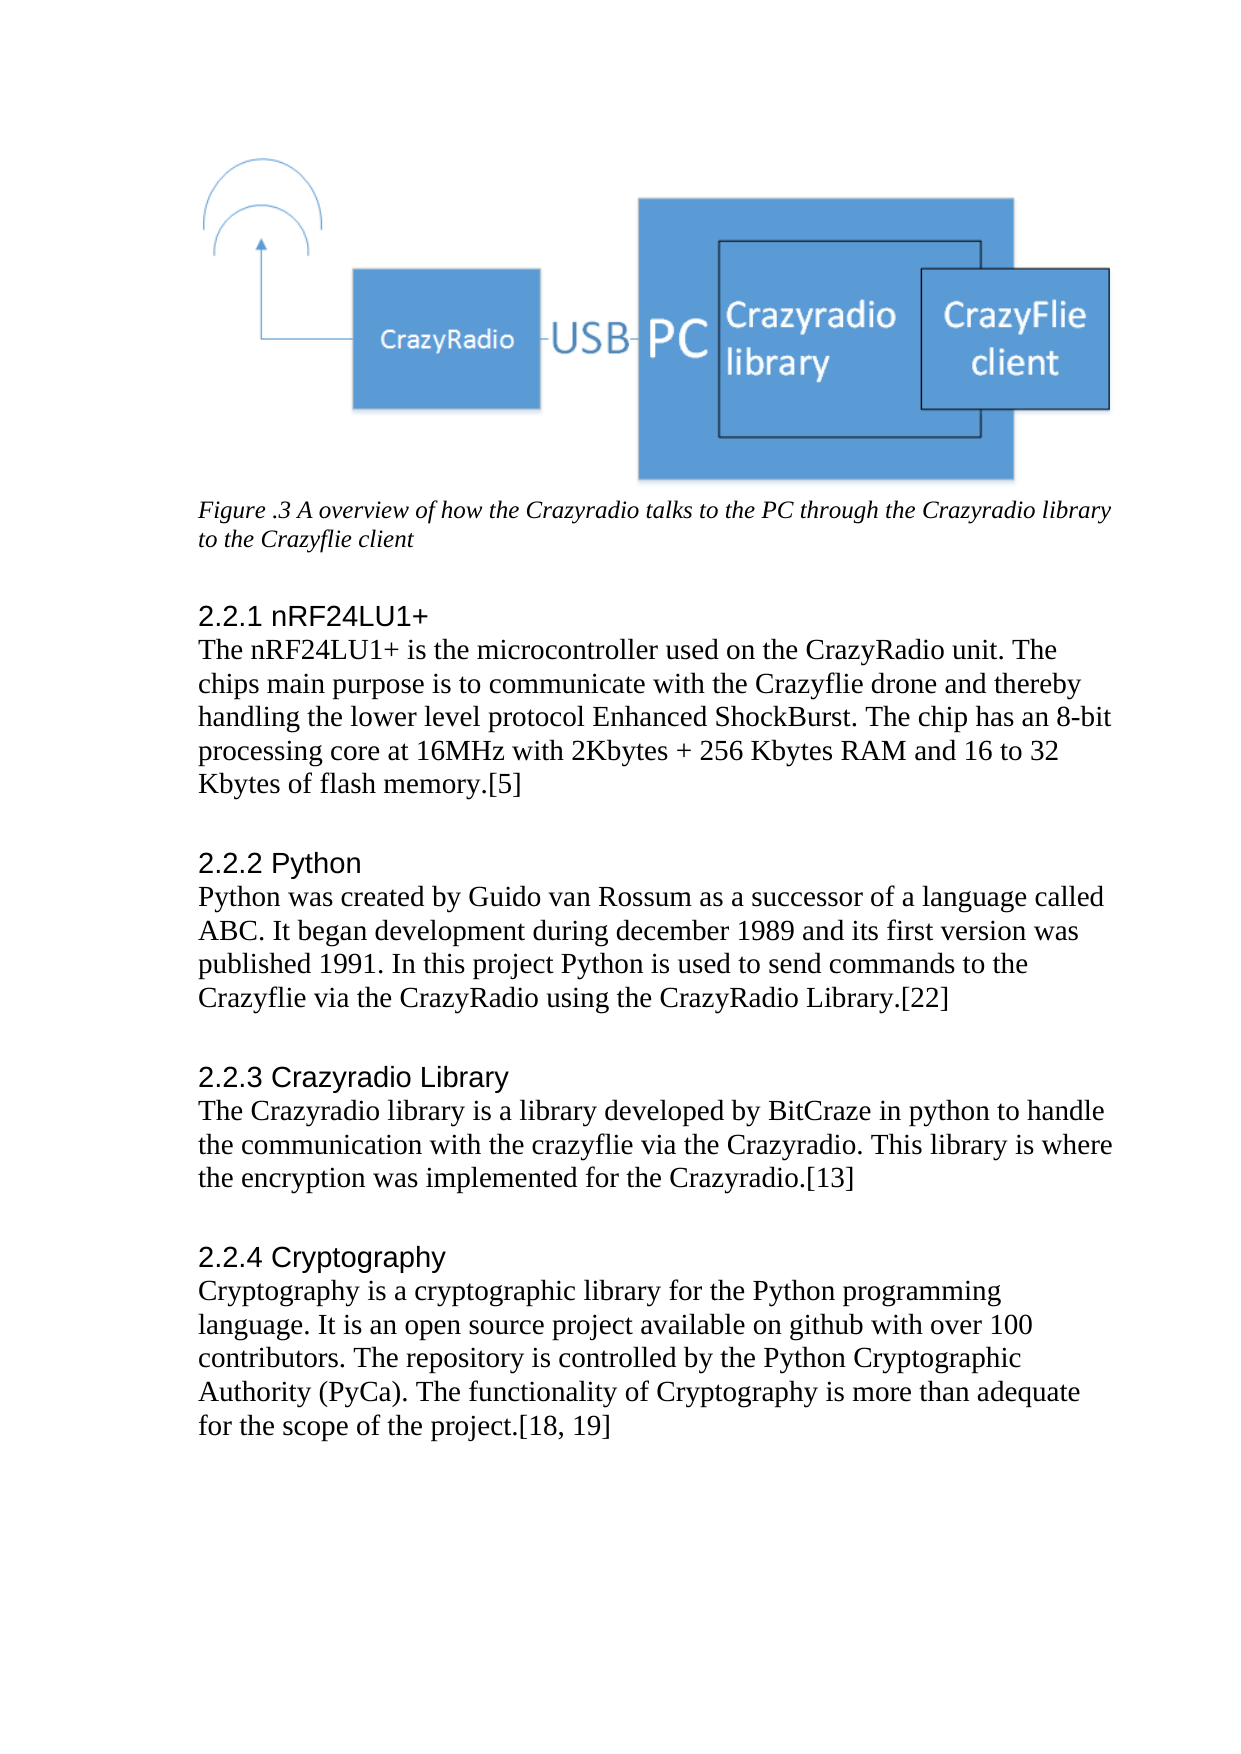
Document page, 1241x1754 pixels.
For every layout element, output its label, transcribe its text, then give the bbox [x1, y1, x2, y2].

subtitle Python [198, 846, 1119, 879]
text Figure .3 A overview of how the Crazyradio talks to the PC through the Crazyradio library to the Crazyflie client [198, 490, 1119, 553]
subtitle nRF24LU1+ [198, 599, 1119, 632]
text Python was created by Guido van Rossum as a successor of a language called ABC. It began development during december 1989 and its first version was published 1991. In this project Python is used to send commands to the Crazyflie via the CrazyRadio using the CrazyRadio Library.[22] [198, 879, 1119, 1014]
text The nRF24LU1+ is the microcontroller used on the CrazyRadio unit. The chips main purpose is to communicate with the Crazyflie drone and thereby handling the lower level protocol Enhanced ShockBurst. The chip has an 8-bit processing core at 16MHz with 2Kbytes + 256 Kbytes RAM and 16 to 32 Kbytes of flash memory.[5] [198, 632, 1119, 800]
subtitle Cryptography [198, 1240, 1119, 1273]
text The Crazyradio library is a library developed by BitCraze in python to handle the communication with the crazyflie via the Crazyradio. This library is where the encryption was implemented for the Crazyradio.[13] [198, 1093, 1119, 1194]
text Cryptography is a cryptographic library for the Python programming language. It is an open source project available on github with over 100 contributors. The repository is controlled by the Python Cryptographic Authority (PyCa). The functionality of Cryptography is more than adequate for the scope of the project.[18, 19] [198, 1273, 1119, 1441]
picture [197, 157, 1120, 490]
subtitle Crazyradio Library [198, 1060, 1119, 1093]
